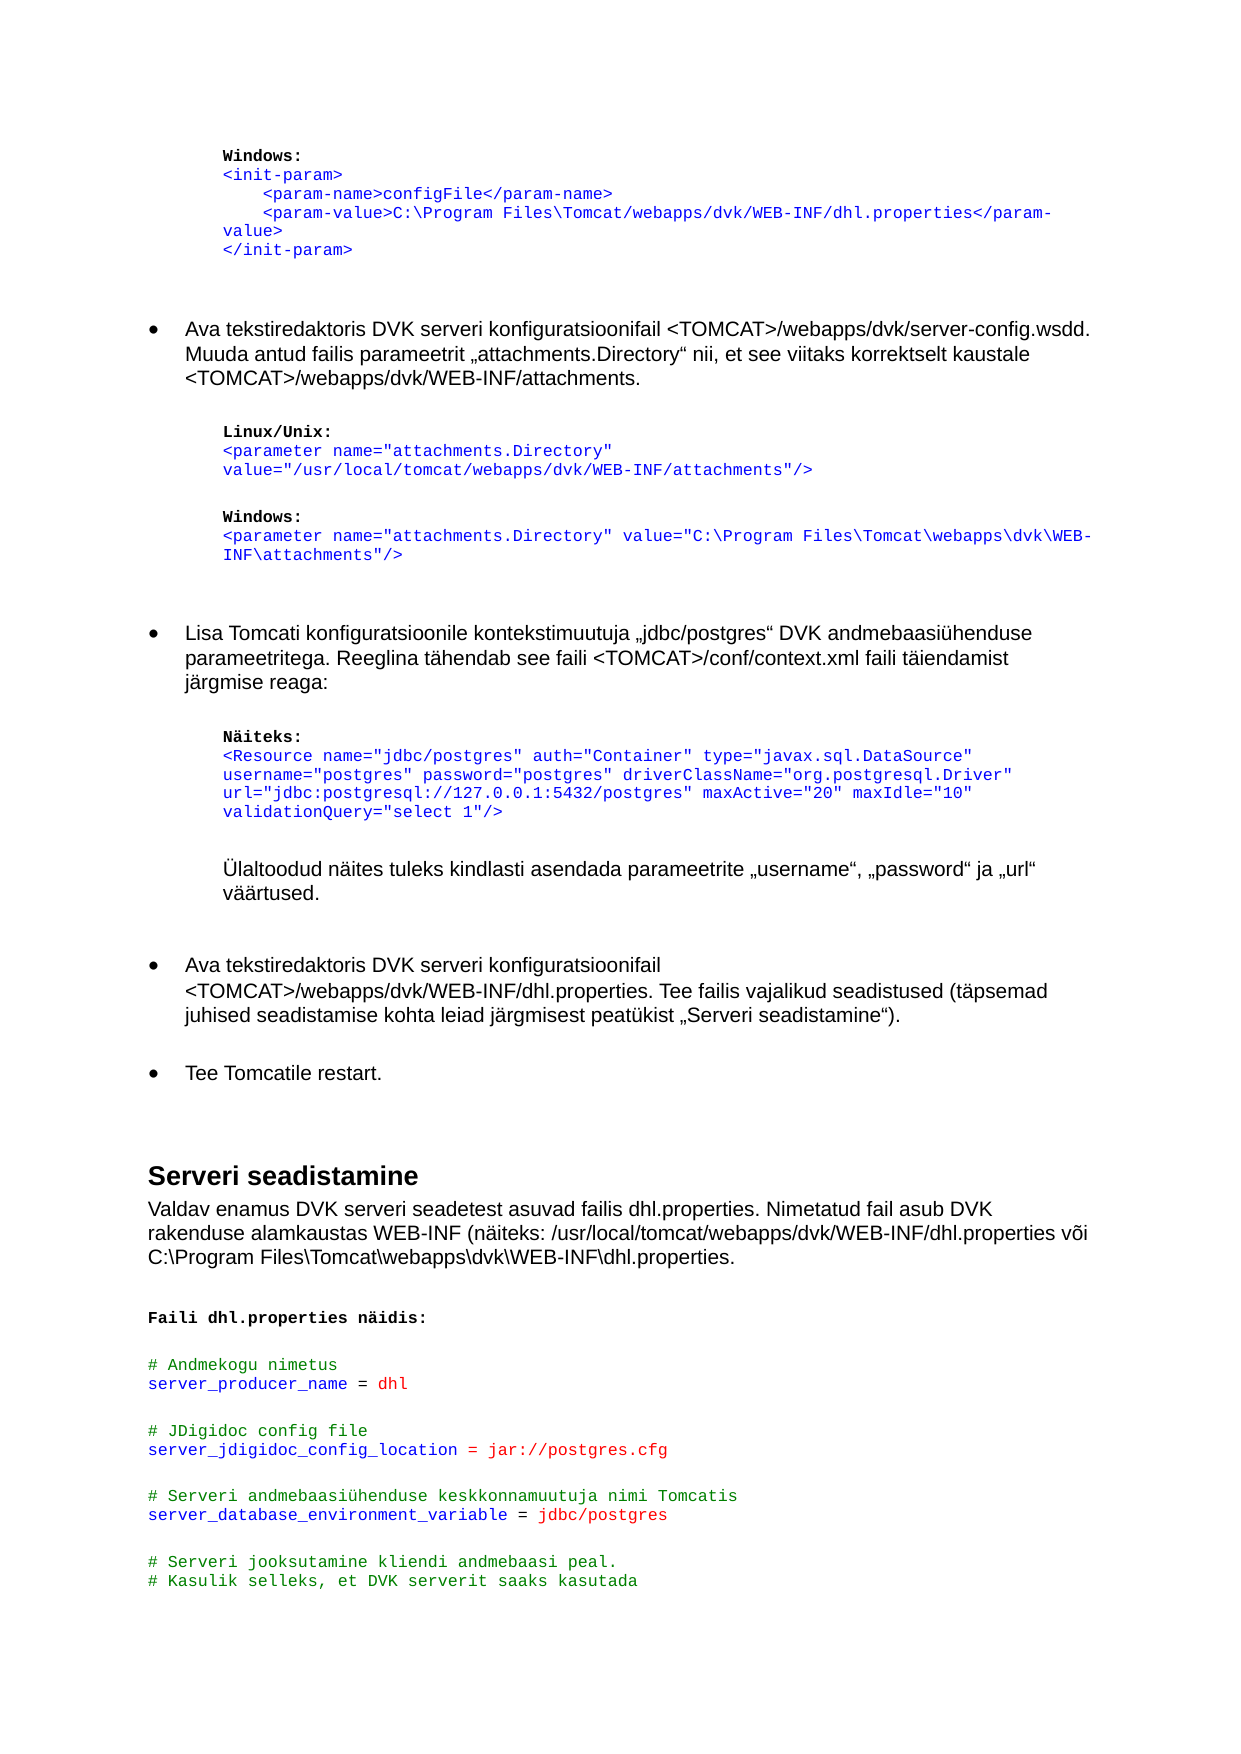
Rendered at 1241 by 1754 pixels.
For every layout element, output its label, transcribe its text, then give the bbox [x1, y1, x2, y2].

text server_jdigidoc_config_location = jar://postgres.cfg [148, 1441, 1093, 1460]
text server_producer_name = dhl [148, 1375, 1093, 1394]
text Faili dhl.properties näidis: [148, 1309, 1093, 1356]
text Serveri seadistamine [148, 1160, 1093, 1191]
list Ava tekstiredaktoris DVK serveri konfiguratsioonifail <TOMCAT>/webapps/dvk/WEB-INF/dhl.properties. Tee failis vajalikud seadistused (täpsemad juhised seadistamise kohta leiad järgmisest peatükist „Serveri seadistamine“). [148, 951, 1093, 1027]
text Näiteks: <Resource name="jdbc/postgres" auth="Container" type="javax.sql.DataSource" username="postgres" password="postgres" driverClassName="org.postgresql.Driver" url="jdbc:postgresql://127.0.0.1:5432/postgres" maxActive="20" maxIdle="10" validationQuery="select 1"/> [223, 728, 1093, 823]
text # Kasulik selleks, et DVK serverit saaks kasutada [148, 1572, 1093, 1591]
text server_database_environment_variable = jdbc/postgres [148, 1507, 1093, 1526]
text Windows: <parameter name="attachments.Directory" value="C:\Program Files\Tomcat\webapps\dvk\WEB-INF\attachments"/> [223, 508, 1093, 565]
text # Andmekogu nimetus [148, 1356, 1093, 1375]
text Ülaltoodud näites tuleks kindlasti asendada parameetrite „username“, „password“ ja „url“ väärtused. [223, 857, 1093, 905]
text # Serveri jooksutamine kliendi andmebaasi peal. [148, 1554, 1093, 1572]
list Lisa Tomcati konfiguratsioonile kontekstimuutuja „jdbc/postgres“ DVK andmebaasiühenduse parameetritega. Reeglina tähendab see faili <TOMCAT>/conf/context.xml faili täiendamist järgmise reaga: [148, 618, 1093, 694]
list Tee Tomcatile restart. [148, 1058, 1093, 1086]
text # Serveri andmebaasiühenduse keskkonnamuutuja nimi Tomcatis [148, 1488, 1093, 1507]
text Valdav enamus DVK serveri seadetest asuvad failis dhl.properties. Nimetatud fail asub DVK rakenduse alamkaustas WEB-INF (näiteks: /usr/local/tomcat/webapps/dvk/WEB-INF/dhl.properties või C:\Program Files\Tomcat\webapps\dvk\WEB-INF\dhl.properties. [148, 1197, 1093, 1269]
text Windows: <init-param> <param-name>configFile</param-name> <param-value>C:\Program Files\Tomcat/webapps/dvk/WEB-INF/dhl.properties</param-value> </init-param> [223, 148, 1093, 261]
text # JDigidoc config file [148, 1422, 1093, 1441]
list Ava tekstiredaktoris DVK serveri konfiguratsioonifail <TOMCAT>/webapps/dvk/server-config.wsdd. Muuda antud failis parameetrit „attachments.Directory“ nii, et see viitaks korrektselt kaustale <TOMCAT>/webapps/dvk/WEB-INF/attachments. [148, 314, 1093, 390]
text Linux/Unix: <parameter name="attachments.Directory" value="/usr/local/tomcat/webapps/dvk/WEB-INF/attachments"/> [223, 424, 1093, 481]
